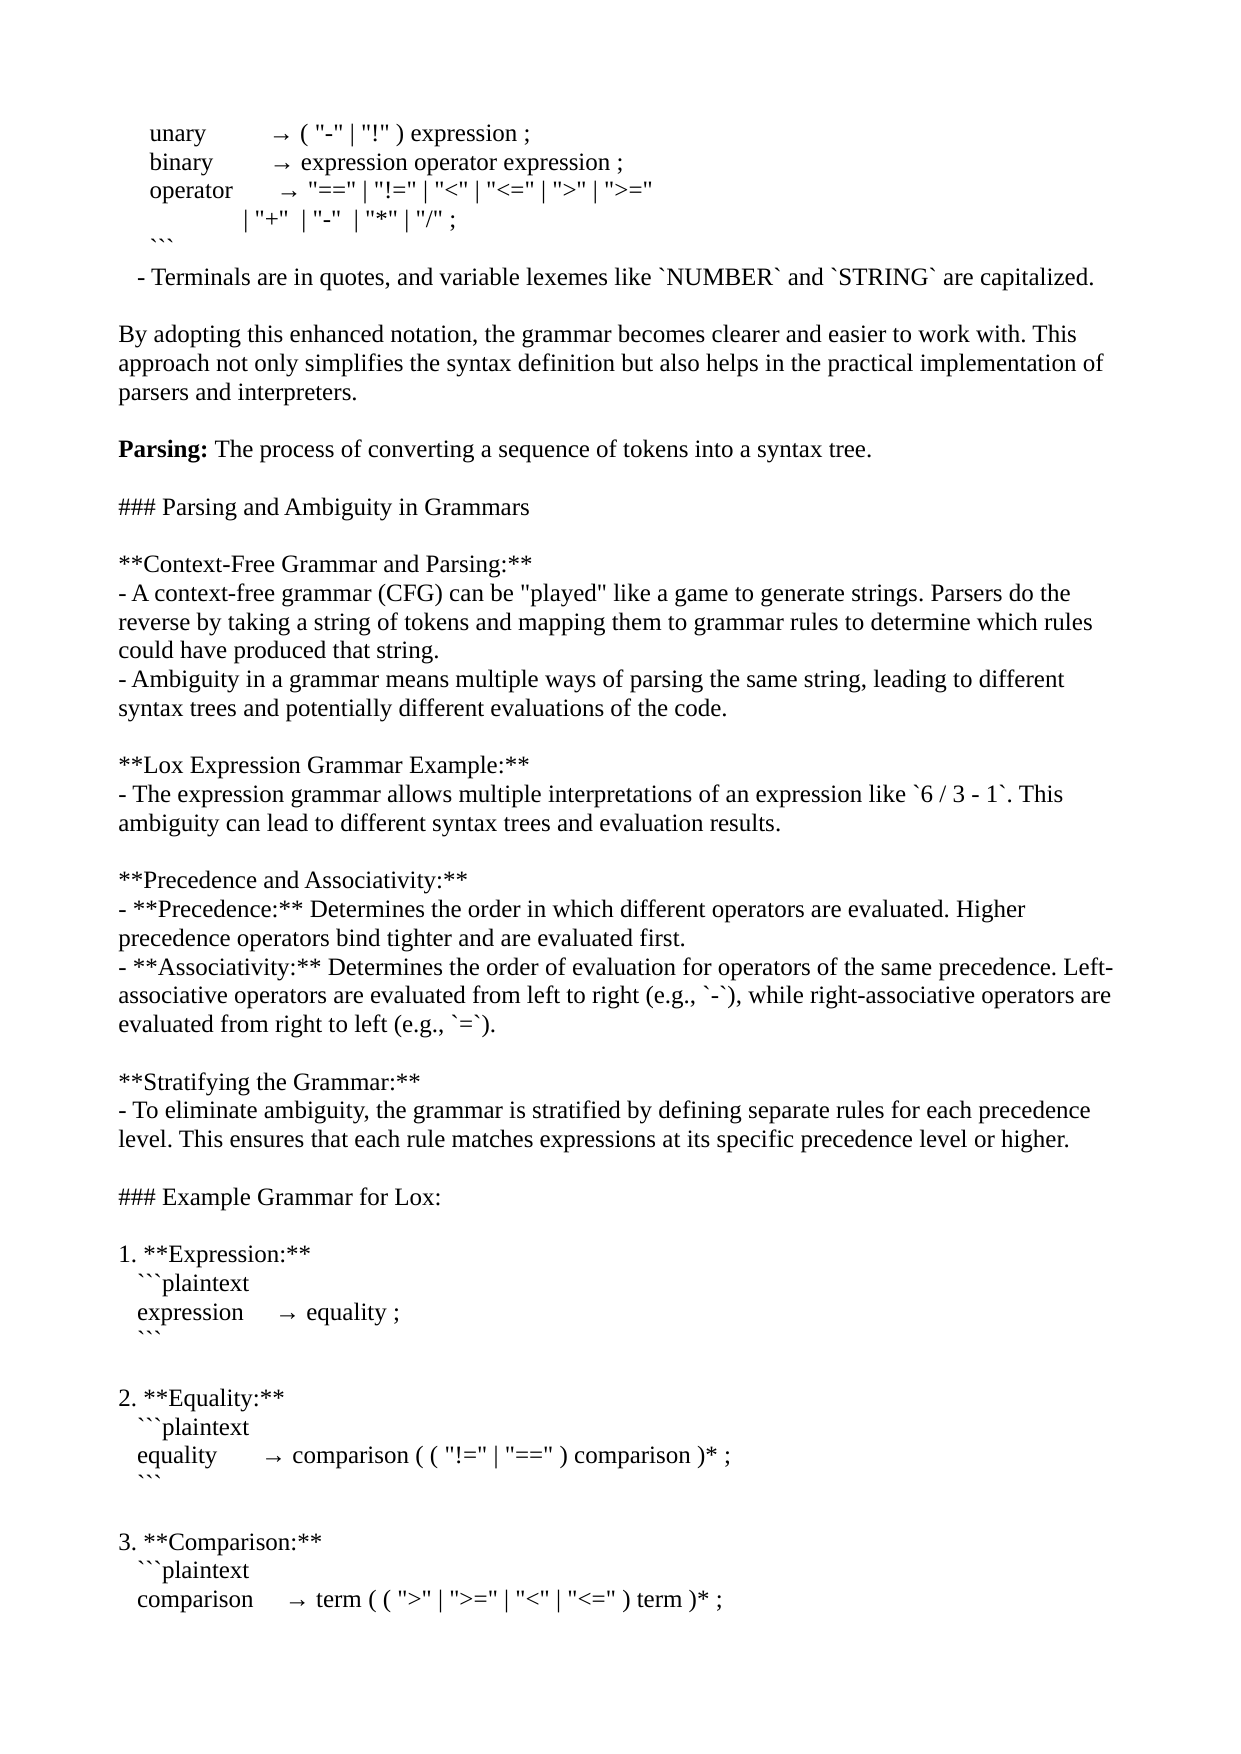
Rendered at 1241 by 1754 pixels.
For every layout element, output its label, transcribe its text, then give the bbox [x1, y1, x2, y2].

text expression → equality ; [118, 1297, 1122, 1326]
text operator → "==" | "!=" | "<" | "<=" | ">" | ">=" [118, 176, 1122, 204]
text By adopting this enhanced notation, the grammar becomes clearer and easier to work with. This approach not only simplifies the syntax definition but also helps in the practical implementation of parsers and interpreters. [118, 319, 1122, 406]
text ### Parsing and Ambiguity in Grammars [118, 492, 1122, 521]
text **Context-Free Grammar and Parsing:** [118, 549, 1122, 578]
text ### Example Grammar for Lox: [118, 1182, 1122, 1211]
text - Terminals are in quotes, and variable lexemes like `NUMBER` and `STRING` are capitalized. [118, 262, 1122, 291]
text | "+" | "-" | "*" | "/" ; [118, 204, 1122, 233]
text ``` [118, 1326, 1122, 1354]
text ``` [118, 1469, 1122, 1498]
text **Stratifying the Grammar:** [118, 1067, 1122, 1096]
text ``` [118, 233, 1122, 262]
text 3. **Comparison:** [118, 1527, 1122, 1556]
text - Ambiguity in a grammar means multiple ways of parsing the same string, leading to different syntax trees and potentially different evaluations of the code. [118, 664, 1122, 722]
text - To eliminate ambiguity, the grammar is stratified by defining separate rules for each precedence level. This ensures that each rule matches expressions at its specific precedence level or higher. [118, 1096, 1122, 1153]
text binary → expression operator expression ; [118, 147, 1122, 176]
text ```plaintext [118, 1268, 1122, 1297]
text 1. **Expression:** [118, 1239, 1122, 1268]
text ```plaintext [118, 1412, 1122, 1441]
text **Precedence and Associativity:** [118, 866, 1122, 894]
text 2. **Equality:** [118, 1383, 1122, 1412]
text - **Precedence:** Determines the order in which different operators are evaluated. Higher precedence operators bind tighter and are evaluated first. [118, 894, 1122, 952]
text - **Associativity:** Determines the order of evaluation for operators of the same precedence. Left-associative operators are evaluated from left to right (e.g., `-`), while right-associative operators are evaluated from right to left (e.g., `=`). [118, 952, 1122, 1038]
text - The expression grammar allows multiple interpretations of an expression like `6 / 3 - 1`. This ambiguity can lead to different syntax trees and evaluation results. [118, 779, 1122, 837]
text - A context-free grammar (CFG) can be "played" like a game to generate strings. Parsers do the reverse by taking a string of tokens and mapping them to grammar rules to determine which rules could have produced that string. [118, 578, 1122, 664]
text unary → ( "-" | "!" ) expression ; [118, 118, 1122, 147]
text **Lox Expression Grammar Example:** [118, 751, 1122, 779]
text ```plaintext [118, 1556, 1122, 1584]
text comparison → term ( ( ">" | ">=" | "<" | "<=" ) term )* ; [118, 1584, 1122, 1613]
text Parsing: The process of converting a sequence of tokens into a syntax tree. [118, 434, 1122, 463]
text equality → comparison ( ( "!=" | "==" ) comparison )* ; [118, 1441, 1122, 1469]
